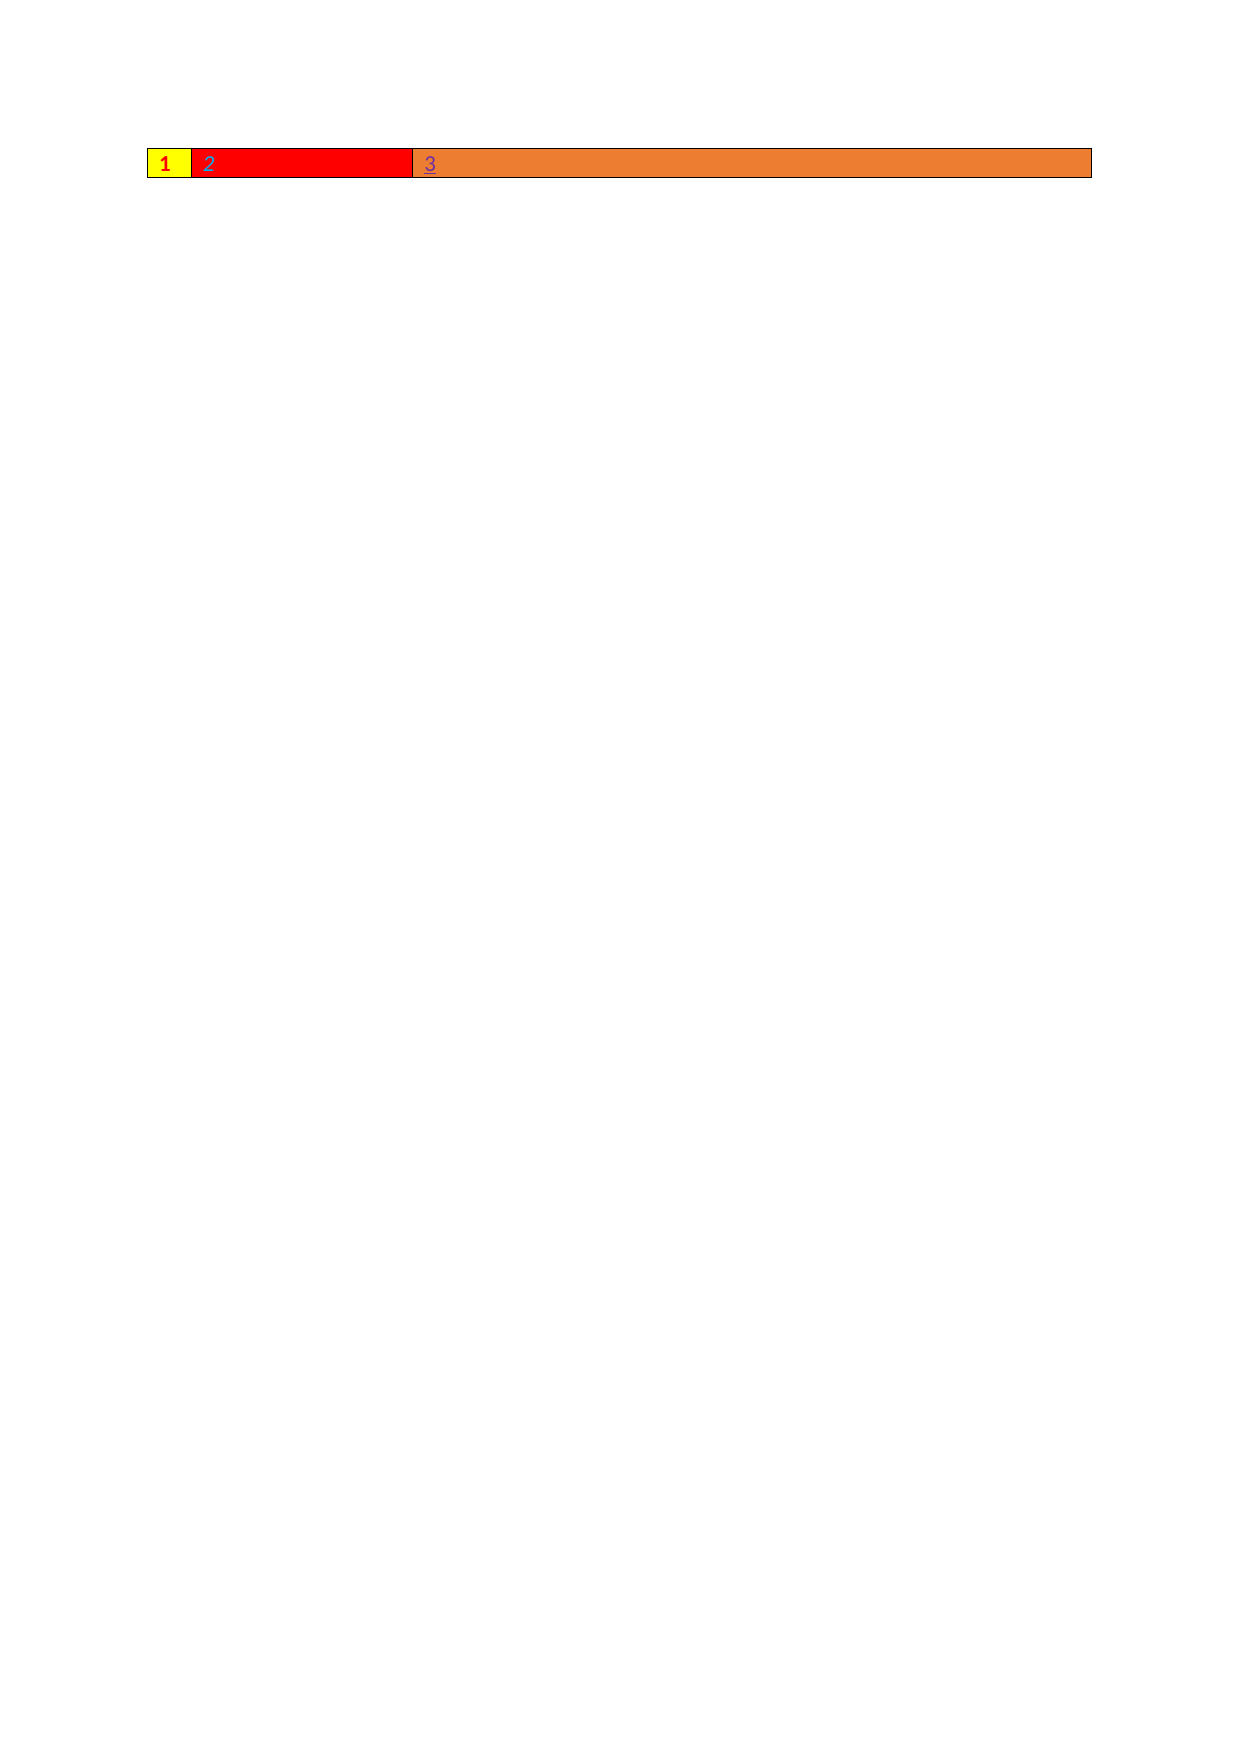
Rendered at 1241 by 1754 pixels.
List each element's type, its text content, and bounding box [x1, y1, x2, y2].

table_header 3 [413, 149, 1091, 177]
table_header 1 [148, 149, 191, 177]
table_header 2 [192, 149, 412, 177]
